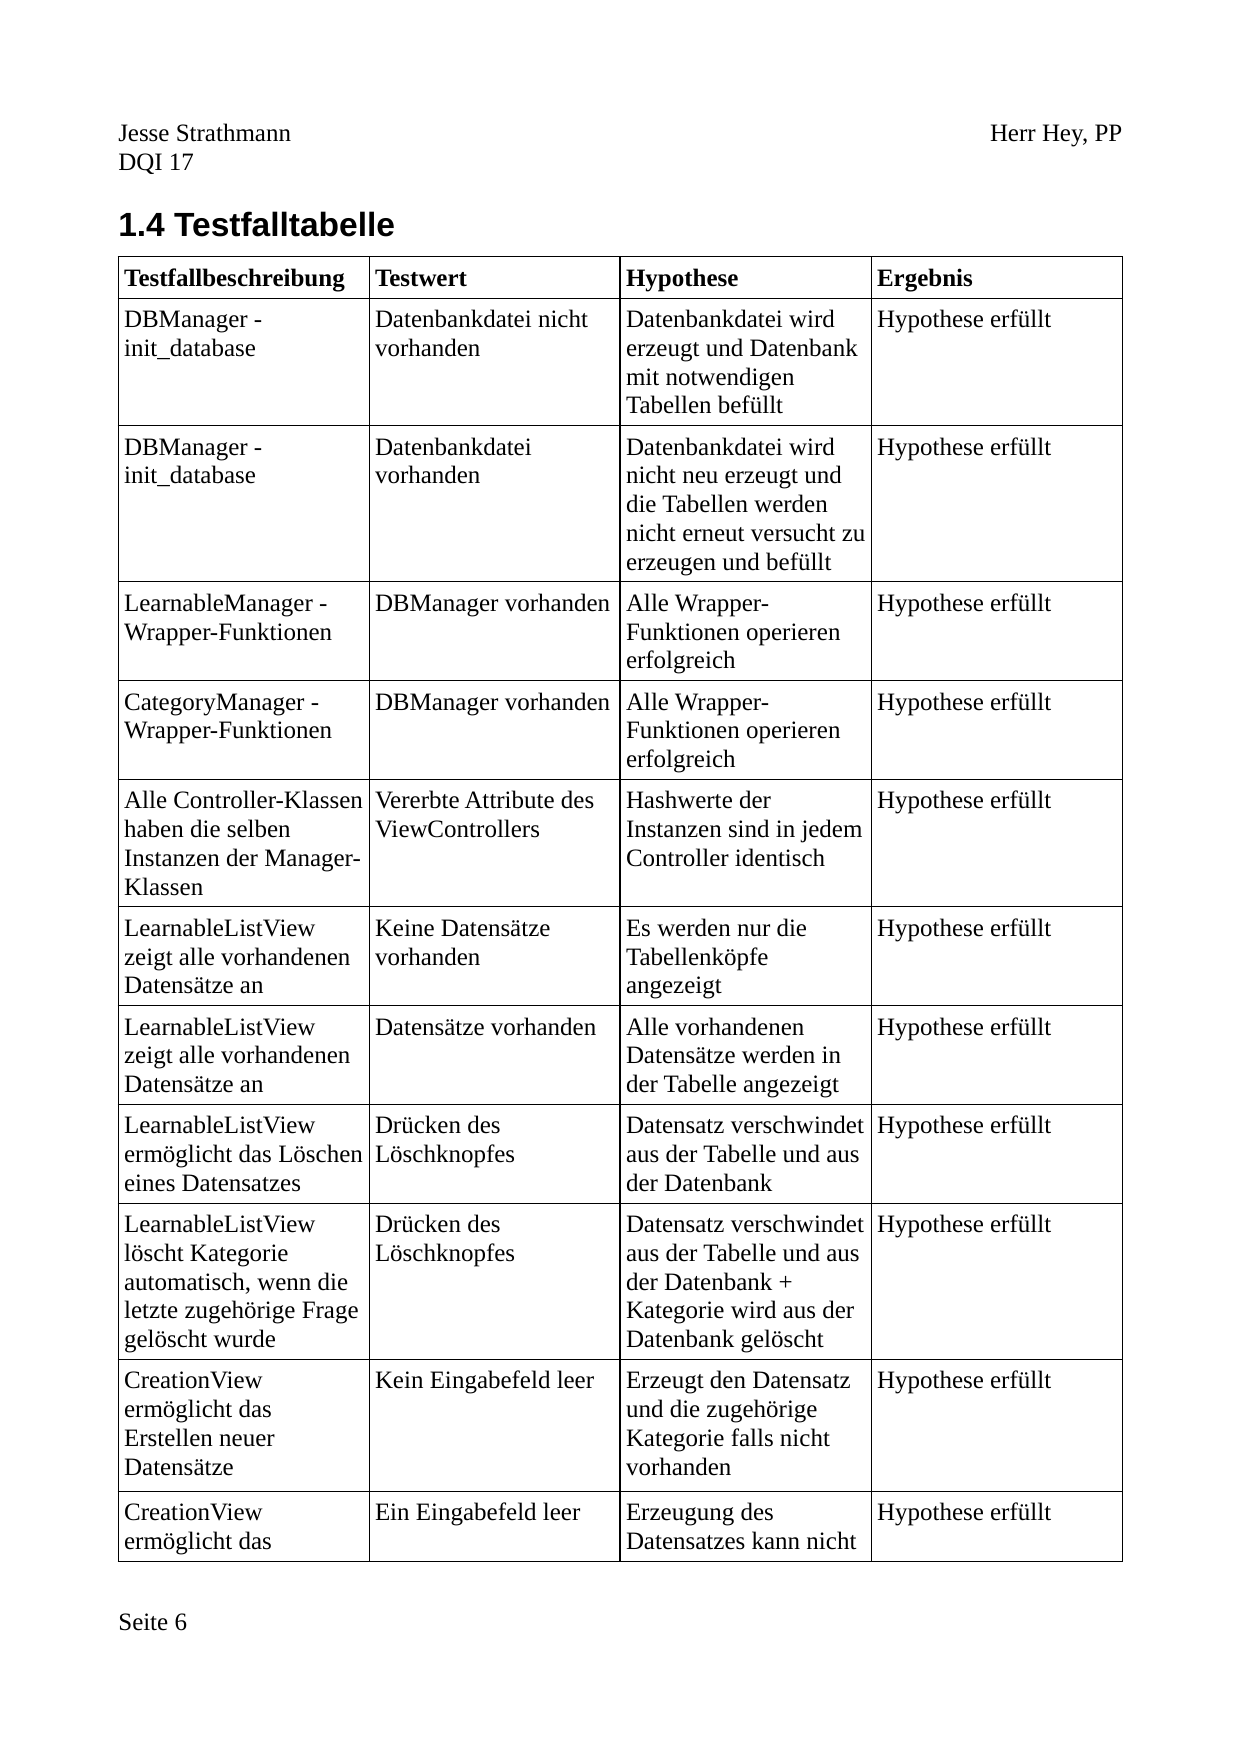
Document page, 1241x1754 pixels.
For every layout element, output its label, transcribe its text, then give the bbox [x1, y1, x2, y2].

subtitle 1.4 Testfalltabelle [118, 205, 1122, 244]
table_cell DBManager - init_database [119, 299, 369, 425]
table_cell Drücken des Löschknopfes [370, 1204, 619, 1359]
table_cell Alle Wrapper-Funktionen operieren erfolgreich [621, 681, 871, 779]
table_cell Drücken des Löschknopfes [370, 1105, 619, 1202]
table_cell Alle vorhandenen Datensätze werden in der Tabelle angezeigt [621, 1006, 871, 1104]
table_cell Datensätze vorhanden [370, 1006, 619, 1104]
table_cell Vererbte Attribute des ViewControllers [370, 780, 619, 906]
table_cell DBManager vorhanden [370, 582, 619, 680]
table_cell Hypothese erfüllt [872, 299, 1122, 425]
table_header Ergebnis [872, 257, 1122, 297]
table_cell Hypothese erfüllt [872, 1492, 1122, 1561]
table_cell Hashwerte der Instanzen sind in jedem Controller identisch [621, 780, 871, 906]
table_cell Datenbankdatei vorhanden [370, 426, 619, 581]
table_cell Keine Datensätze vorhanden [370, 907, 619, 1005]
table_cell Hypothese erfüllt [872, 1204, 1122, 1359]
table_cell DBManager - init_database [119, 426, 369, 581]
table_cell LearnableListView löscht Kategorie automatisch, wenn die letzte zugehörige Frage gelöscht wurde [119, 1204, 369, 1359]
table_cell Hypothese erfüllt [872, 681, 1122, 779]
table_cell Hypothese erfüllt [872, 907, 1122, 1005]
table_cell Es werden nur die Tabellenköpfe angezeigt [621, 907, 871, 1005]
table_cell Kein Eingabefeld leer [370, 1360, 619, 1491]
table_header Testwert [370, 257, 619, 297]
table_cell Ein Eingabefeld leer [370, 1492, 619, 1561]
table_cell LearnableListView ermöglicht das Löschen eines Datensatzes [119, 1105, 369, 1202]
table_cell Erzeugung des Datensatzes kann nicht [621, 1492, 871, 1561]
table_header Testfallbeschreibung [119, 257, 369, 297]
table_cell Hypothese erfüllt [872, 1105, 1122, 1202]
table_cell CategoryManager - Wrapper-Funktionen [119, 681, 369, 779]
table_cell Hypothese erfüllt [872, 426, 1122, 581]
table_cell Erzeugt den Datensatz und die zugehörige Kategorie falls nicht vorhanden [621, 1360, 871, 1491]
table_header Hypothese [621, 257, 871, 297]
table_cell LearnableManager - Wrapper-Funktionen [119, 582, 369, 680]
table_cell Datensatz verschwindet aus der Tabelle und aus der Datenbank [621, 1105, 871, 1202]
table_cell Alle Wrapper-Funktionen operieren erfolgreich [621, 582, 871, 680]
table_cell Datensatz verschwindet aus der Tabelle und aus der Datenbank + Kategorie wird aus der Datenbank gelöscht [621, 1204, 871, 1359]
table_cell Hypothese erfüllt [872, 1360, 1122, 1491]
table_cell CreationView ermöglicht das Erstellen neuer Datensätze [119, 1360, 369, 1491]
table_cell Hypothese erfüllt [872, 780, 1122, 906]
table_cell Hypothese erfüllt [872, 1006, 1122, 1104]
table_cell Alle Controller-Klassen haben die selben Instanzen der Manager-Klassen [119, 780, 369, 906]
table_cell Datenbankdatei wird nicht neu erzeugt und die Tabellen werden nicht erneut versucht zu erzeugen und befüllt [621, 426, 871, 581]
table_cell DBManager vorhanden [370, 681, 619, 779]
table_cell Datenbankdatei nicht vorhanden [370, 299, 619, 425]
table_cell Datenbankdatei wird erzeugt und Datenbank mit notwendigen Tabellen befüllt [621, 299, 871, 425]
table_cell LearnableListView zeigt alle vorhandenen Datensätze an [119, 1006, 369, 1104]
table_cell LearnableListView zeigt alle vorhandenen Datensätze an [119, 907, 369, 1005]
table_cell Hypothese erfüllt [872, 582, 1122, 680]
table_cell CreationView ermöglicht das [119, 1492, 369, 1561]
